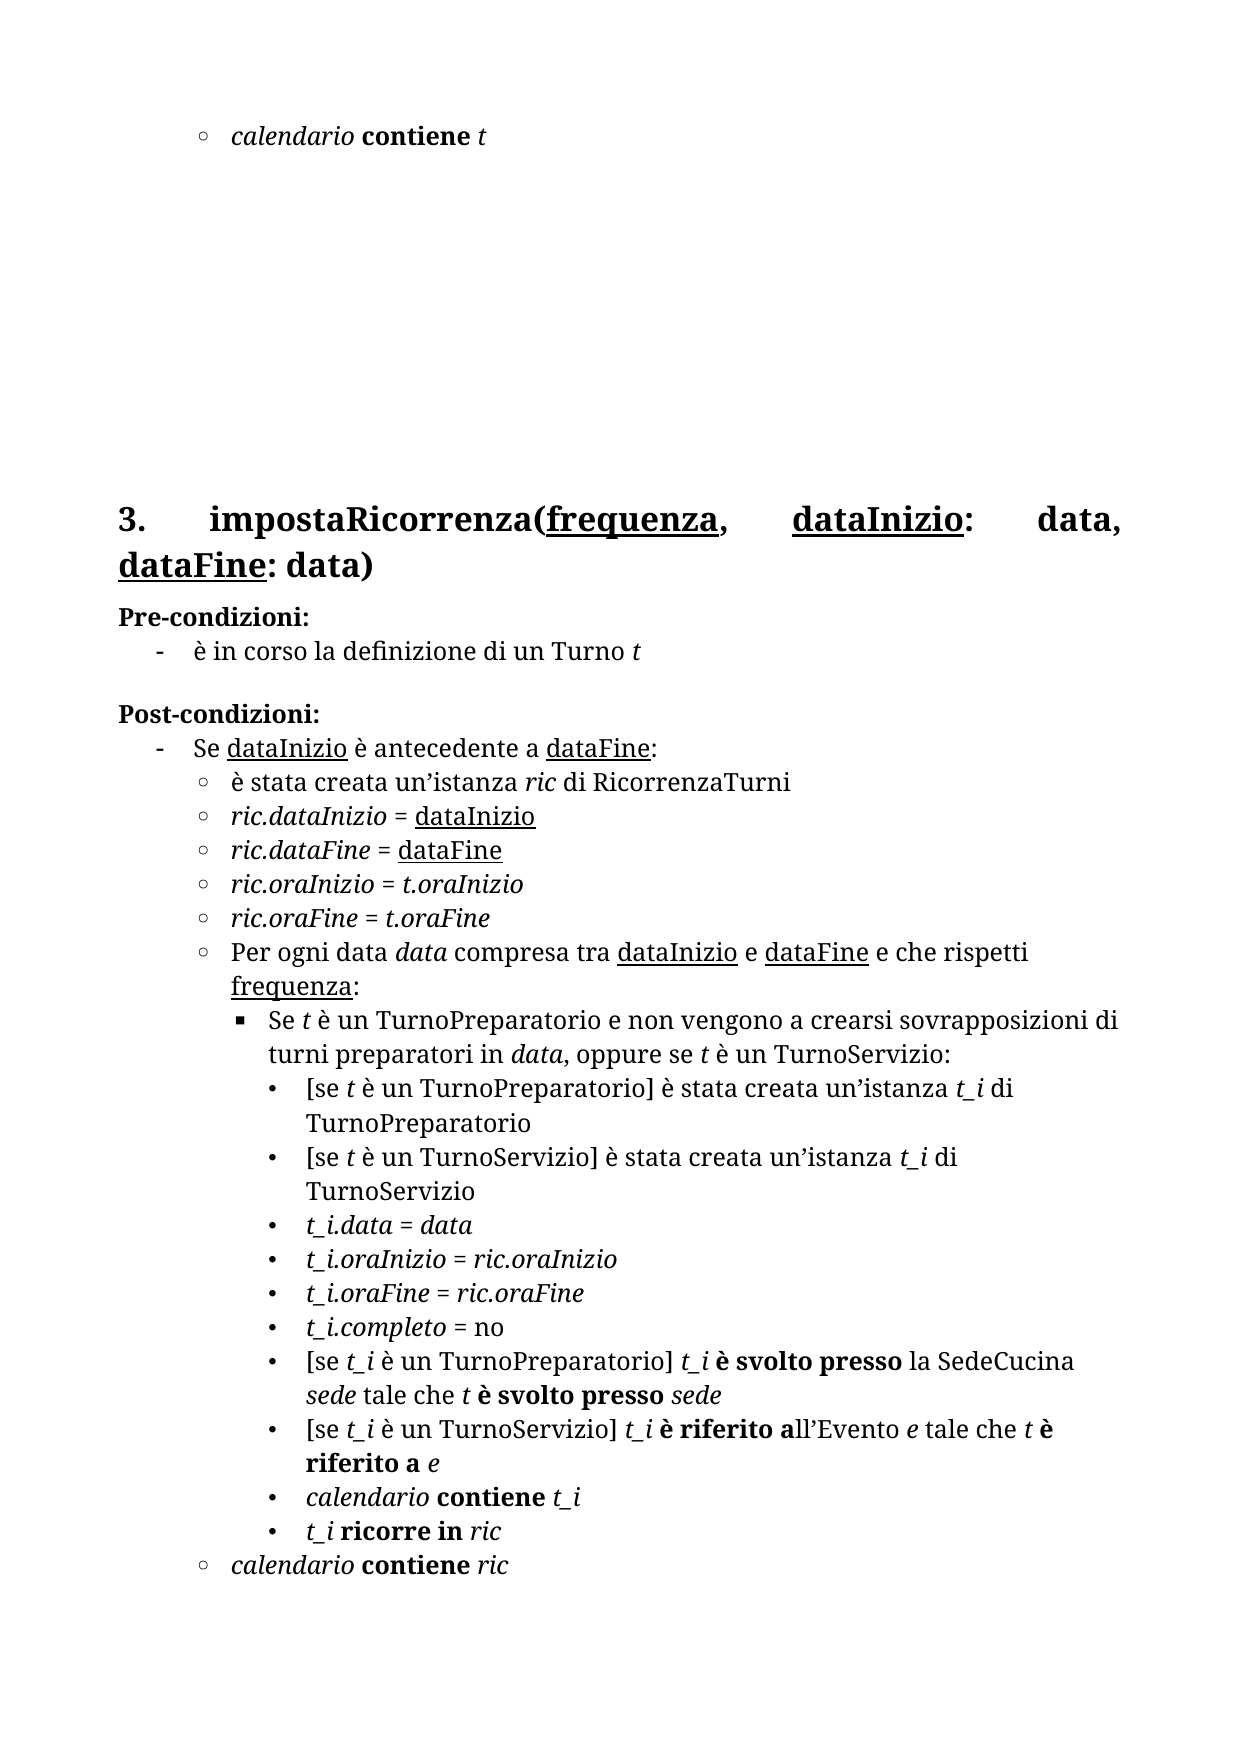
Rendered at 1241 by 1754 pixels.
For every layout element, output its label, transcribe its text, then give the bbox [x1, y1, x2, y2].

list è in corso la definizione di un Turno t [156, 634, 1122, 668]
subtitle 3. impostaRicorrenza(frequenza, dataInizio: data, dataFine: data) [118, 496, 1122, 587]
list Se t è un TurnoPreparatorio e non vengono a crearsi sovrapposizioni di turni preparatori in data, oppure se t è un TurnoServizio: [231, 1003, 1122, 1071]
list Per ogni data data compresa tra dataInizio e dataFine e che rispetti frequenza: [193, 935, 1122, 1003]
list ric.oraInizio = t.oraInizio [193, 867, 1122, 901]
list [se t_i è un TurnoPreparatorio] t_i è svolto presso la SedeCucina sede tale che t è svolto presso sede [268, 1344, 1122, 1412]
list t_i.oraInizio = ric.oraInizio [268, 1241, 1122, 1276]
list t_i ricorre in ric [268, 1514, 1122, 1548]
list [se t_i è un TurnoServizio] t_i è riferito all’Evento e tale che t è riferito a e [268, 1412, 1122, 1480]
list calendario contiene t_i [268, 1480, 1122, 1514]
list è stata creata un’istanza ric di RicorrenzaTurni [193, 764, 1122, 799]
list ric.dataInizio = dataInizio [193, 799, 1122, 833]
text Pre-condizioni: [118, 599, 1122, 634]
list t_i.data = data [268, 1207, 1122, 1241]
list [se t è un TurnoPreparatorio] è stata creata un’istanza t_i di TurnoPreparatorio [268, 1071, 1122, 1139]
list ric.dataFine = dataFine [193, 833, 1122, 867]
list t_i.completo = no [268, 1309, 1122, 1344]
list ric.oraFine = t.oraFine [193, 901, 1122, 935]
list Se dataInizio è antecedente a dataFine: [156, 731, 1122, 764]
list calendario contiene ric [193, 1548, 1122, 1582]
list calendario contiene t [193, 118, 1122, 152]
text Post-condizioni: [118, 696, 1122, 731]
list [se t è un TurnoServizio] è stata creata un’istanza t_i di TurnoServizio [268, 1139, 1122, 1207]
list t_i.oraFine = ric.oraFine [268, 1276, 1122, 1309]
